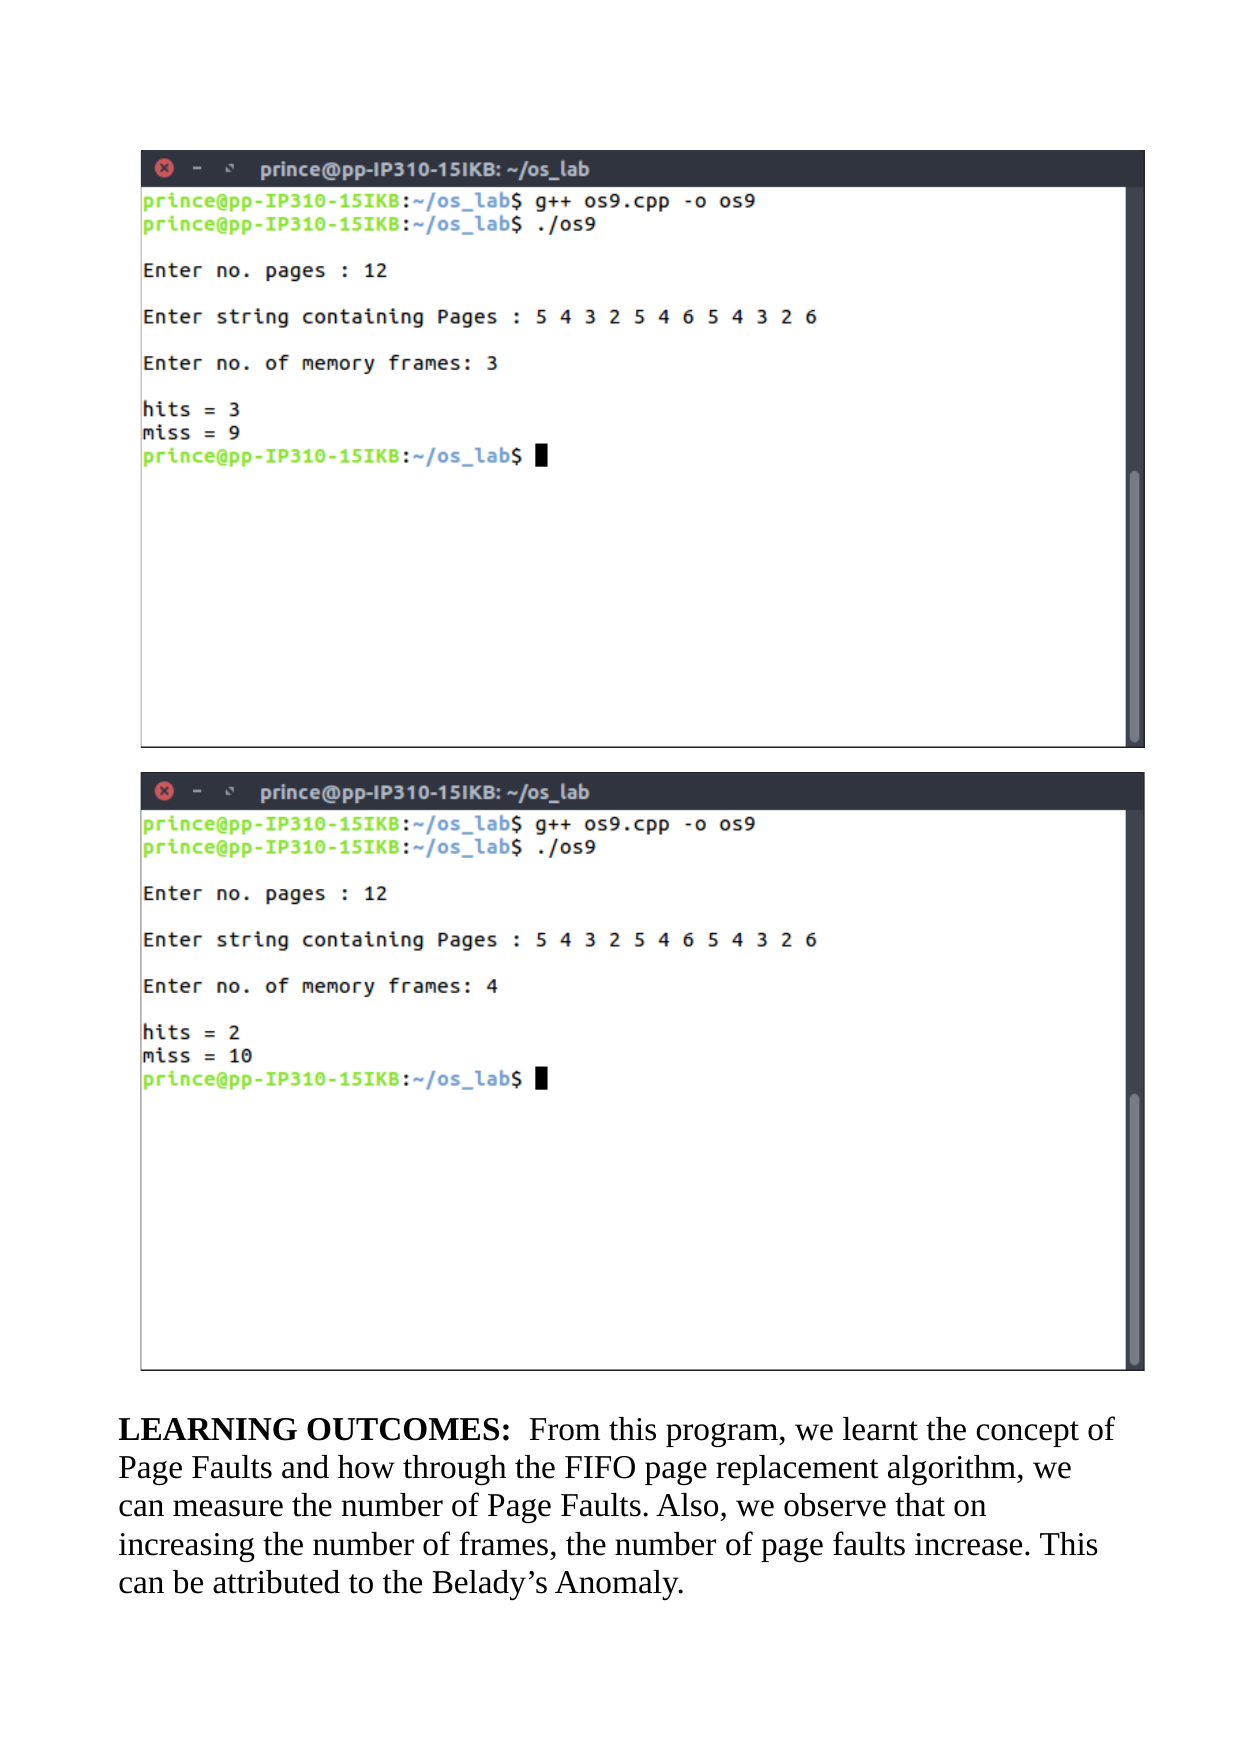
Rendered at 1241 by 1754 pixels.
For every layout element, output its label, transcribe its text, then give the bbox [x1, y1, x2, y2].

picture [140, 150, 1145, 748]
picture [140, 772, 1145, 1371]
text LEARNING OUTCOMES: From this program, we learnt the concept of Page Faults and how through the FIFO page replacement algorithm, we can measure the number of Page Faults. Also, we observe that on increasing the number of frames, the number of page faults increase. This can be attributed to the Belady’s Anomaly. [118, 1409, 1122, 1600]
